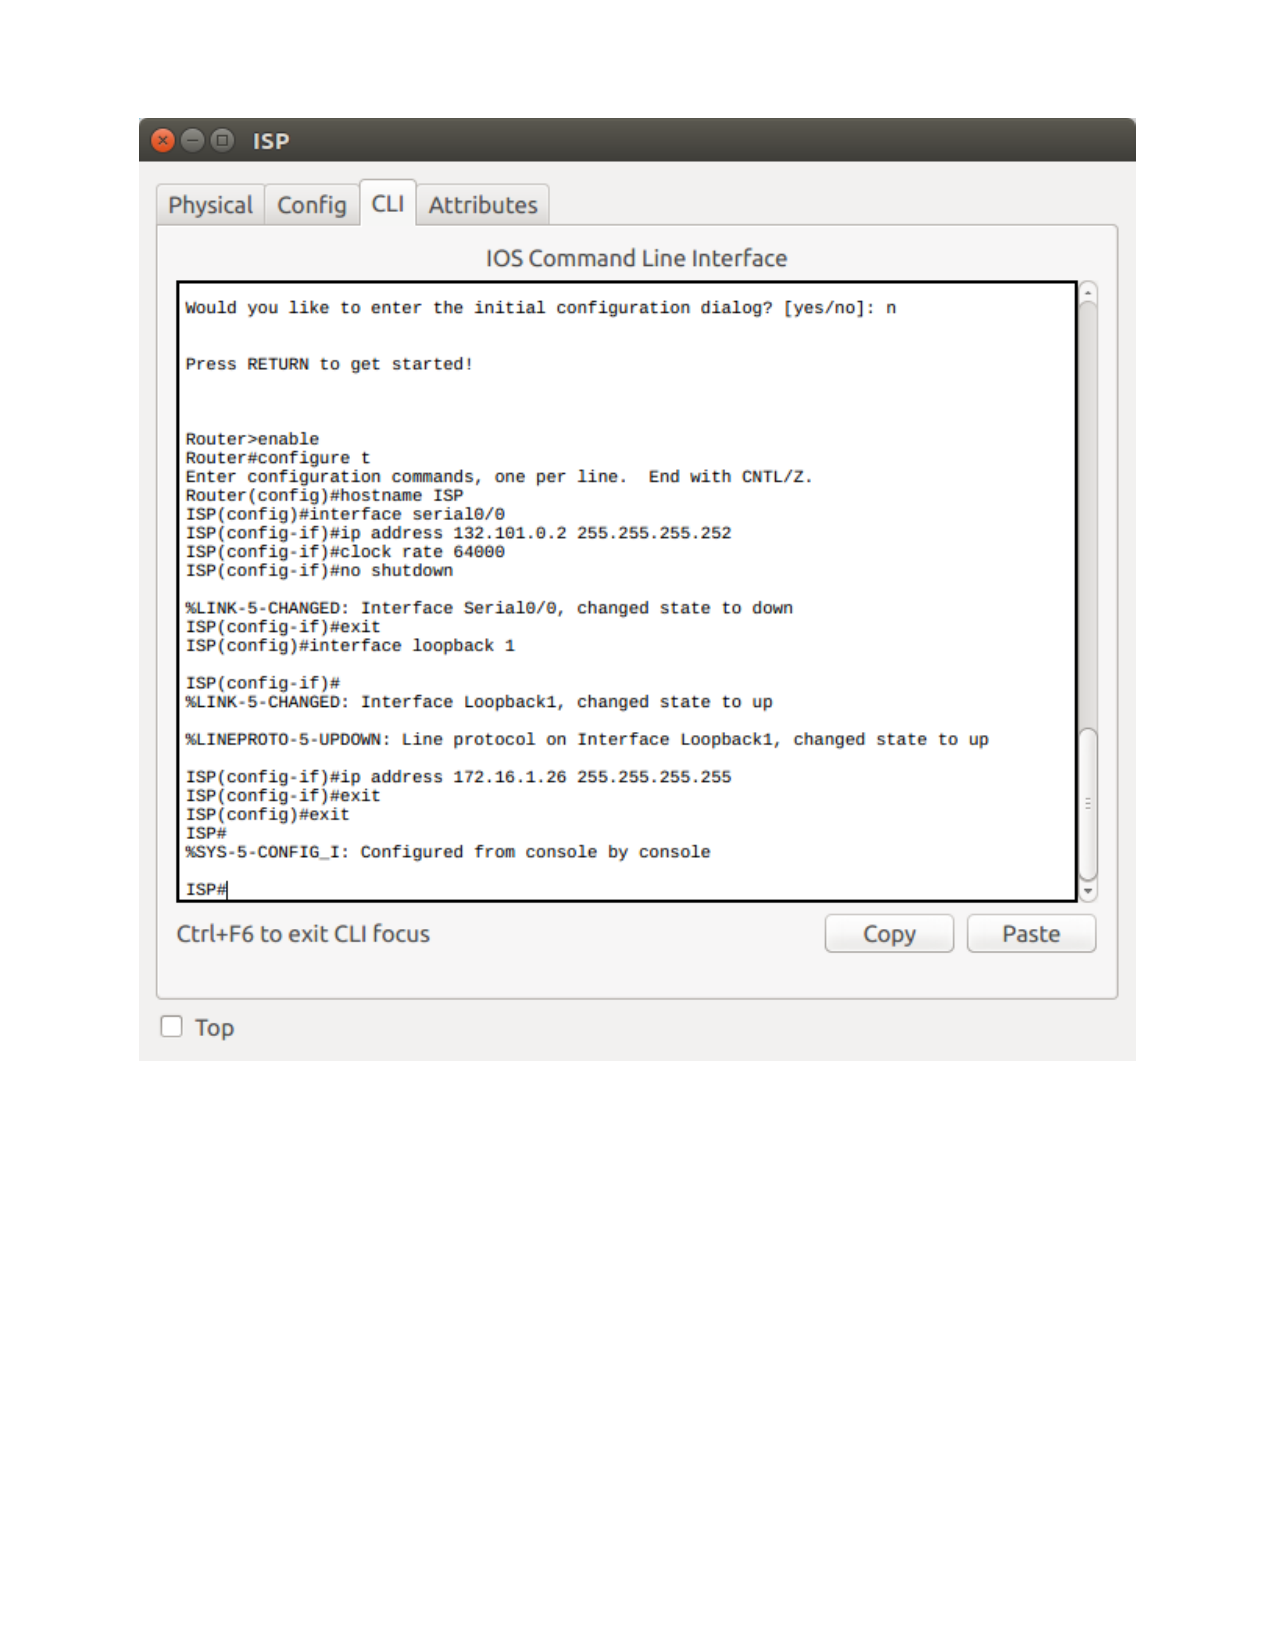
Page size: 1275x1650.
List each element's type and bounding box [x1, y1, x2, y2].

picture [139, 118, 1136, 1061]
